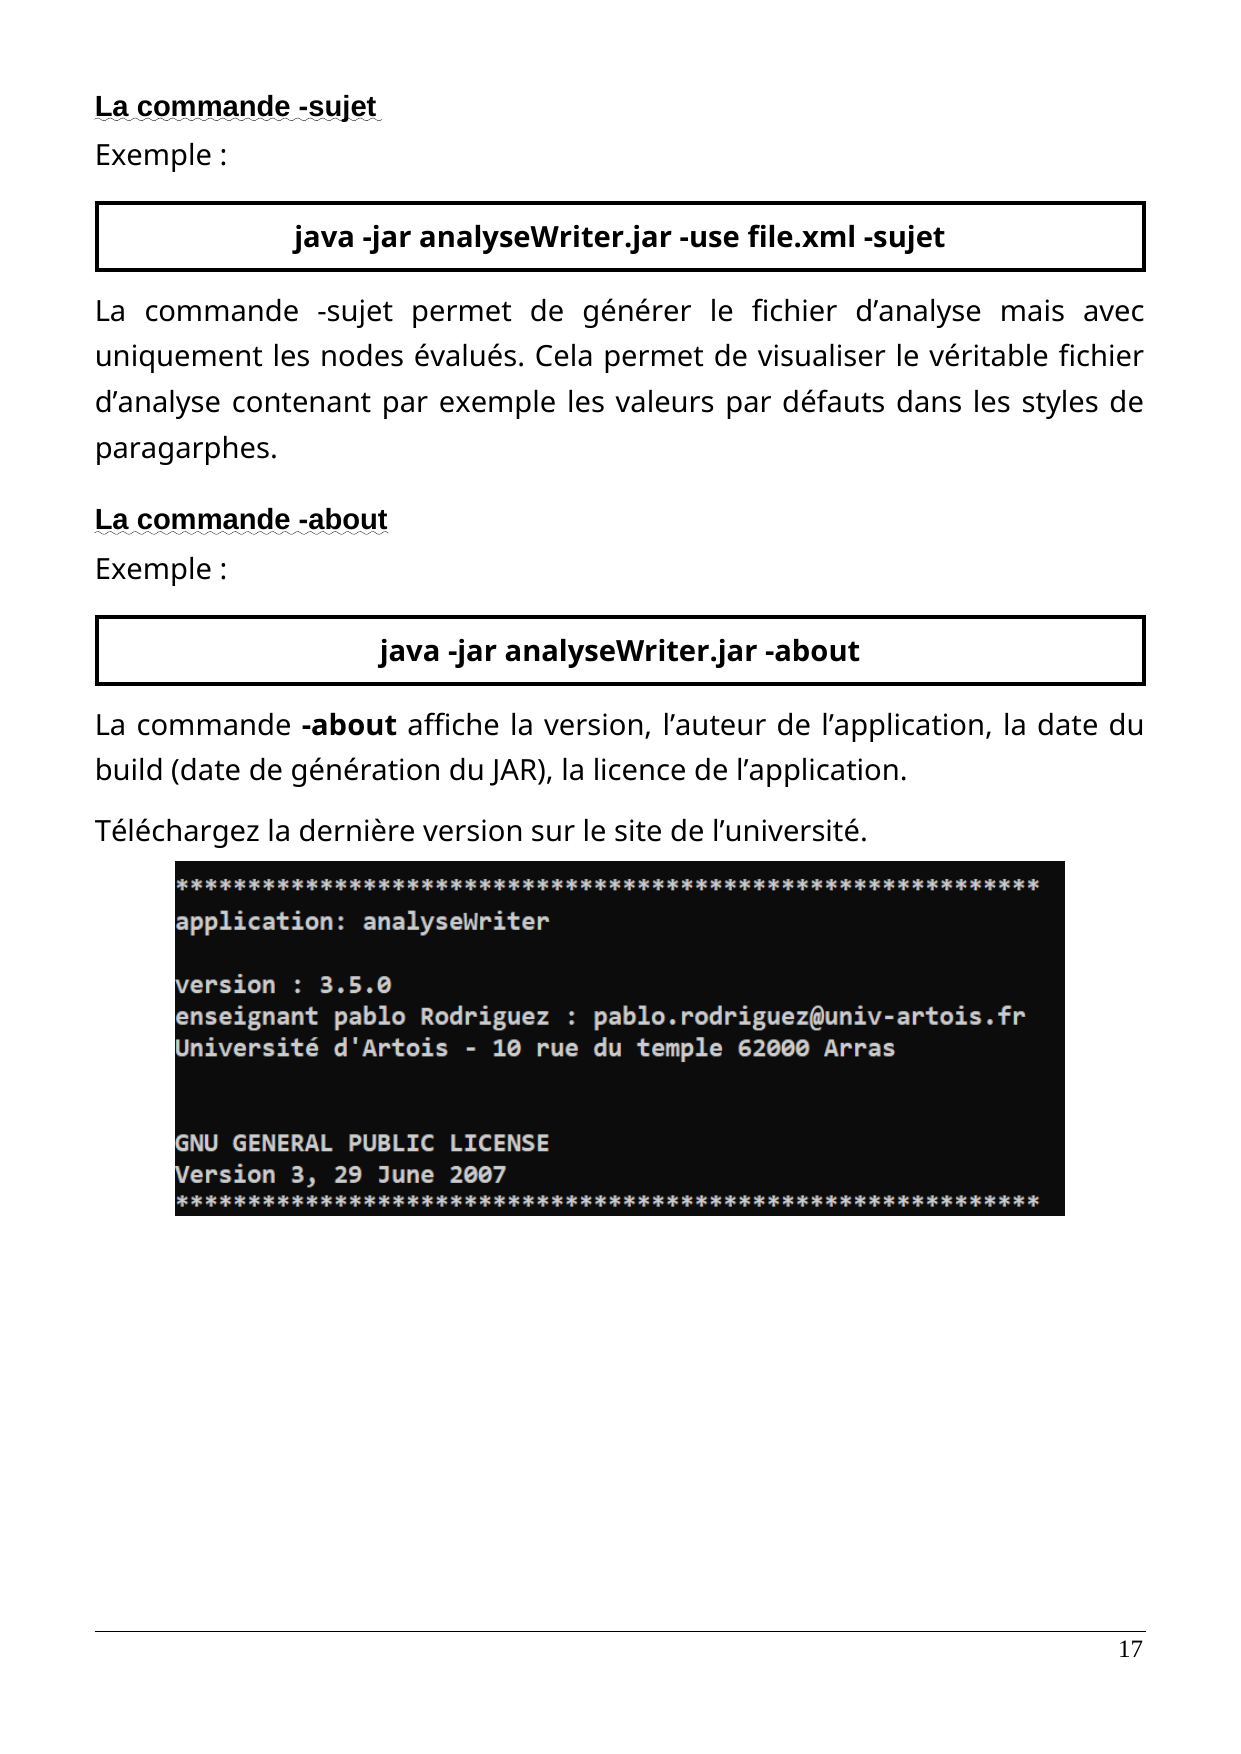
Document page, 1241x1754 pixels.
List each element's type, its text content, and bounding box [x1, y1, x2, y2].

subtitle La commande -sujet [94, 88, 1146, 122]
text Exemple : [94, 134, 1146, 174]
text java -jar analyseWriter.jar -about [99, 619, 1142, 682]
text Exemple : [94, 548, 1146, 588]
text La commande -sujet permet de générer le fichier d’analyse mais avec uniquement les nodes évalués. Cela permet de visualiser le véritable fichier d’analyse contenant par exemple les valeurs par défauts dans les styles de paragarphes. [94, 290, 1146, 467]
text Téléchargez la dernière version sur le site de l’université. [94, 810, 1146, 849]
text La commande -about affiche la version, l’auteur de l’application, la date du build (date de génération du JAR), la licence de l’application. [94, 704, 1146, 789]
subtitle La commande -about [94, 502, 1146, 536]
text java -jar analyseWriter.jar -use file.xml -sujet [99, 205, 1142, 268]
